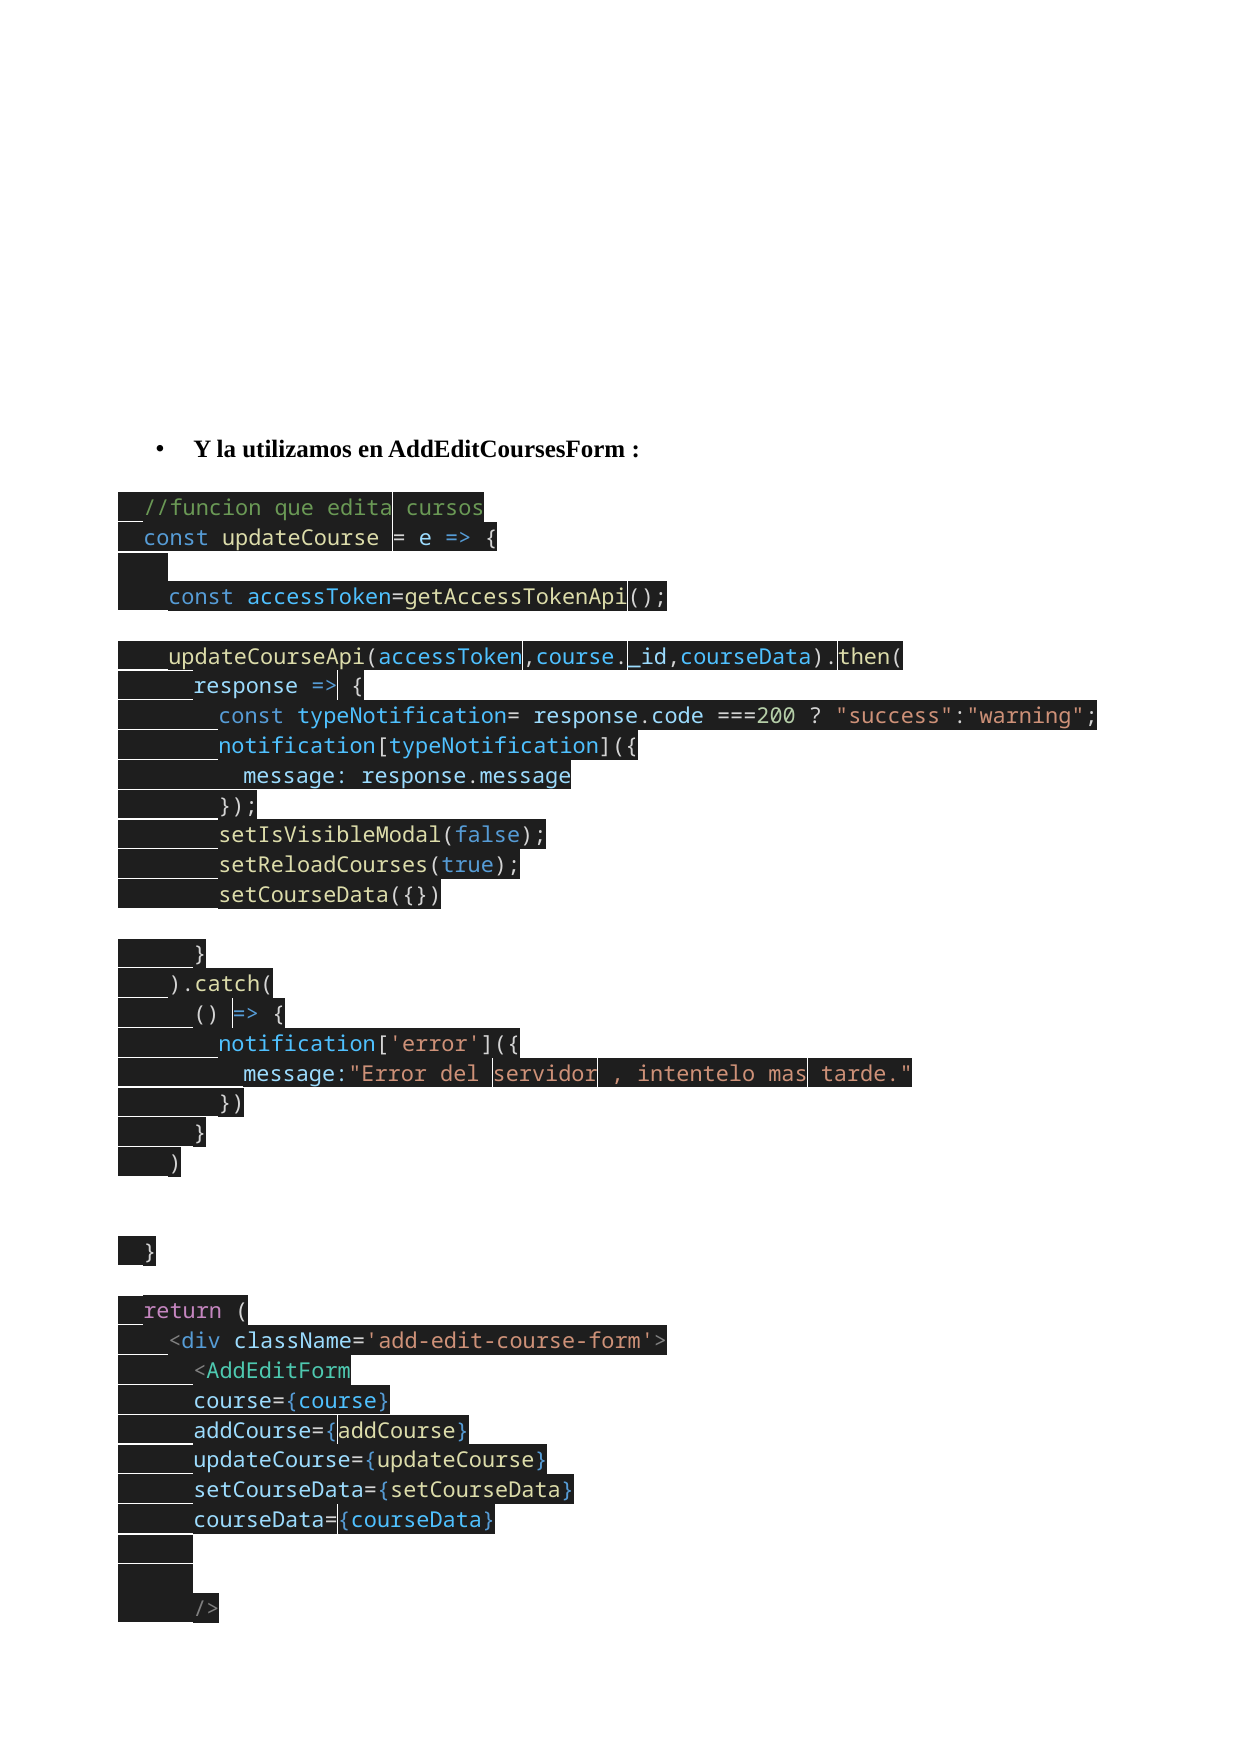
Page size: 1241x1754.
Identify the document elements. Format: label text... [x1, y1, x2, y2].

text ).catch( [118, 968, 1122, 998]
text response => { [118, 670, 1122, 700]
text } [118, 1236, 1122, 1266]
text } [118, 938, 1122, 968]
text <AddEditForm [118, 1355, 1122, 1385]
text const accessToken=getAccessTokenApi(); [118, 581, 1122, 611]
text addCourse={addCourse} [118, 1414, 1122, 1444]
text /> [118, 1593, 1122, 1623]
text updateCourse={updateCourse} [118, 1444, 1122, 1474]
text setCourseData({}) [118, 879, 1122, 909]
text }) [118, 1087, 1122, 1117]
text return ( [118, 1295, 1122, 1325]
text }); [118, 789, 1122, 819]
text const typeNotification= response.code ===200 ? "success":"warning"; [118, 700, 1122, 730]
text notification[typeNotification]({ [118, 730, 1122, 760]
text notification['error']({ [118, 1028, 1122, 1058]
text const updateCourse = e => { [118, 522, 1122, 551]
text courseData={courseData} [118, 1504, 1122, 1534]
text } [118, 1117, 1122, 1147]
list Y la utilizamos en AddEditCoursesForm : [156, 434, 1122, 463]
text setIsVisibleModal(false); [118, 819, 1122, 849]
text setCourseData={setCourseData} [118, 1474, 1122, 1504]
text setReloadCourses(true); [118, 849, 1122, 879]
text () => { [118, 998, 1122, 1028]
text //funcion que edita cursos [118, 492, 1122, 522]
text message: response.message [118, 760, 1122, 789]
text updateCourseApi(accessToken,course._id,courseData).then( [118, 641, 1122, 670]
text message:"Error del servidor , intentelo mas tarde." [118, 1058, 1122, 1087]
text <div className='add-edit-course-form'> [118, 1325, 1122, 1355]
text ) [118, 1147, 1122, 1177]
text course={course} [118, 1385, 1122, 1414]
